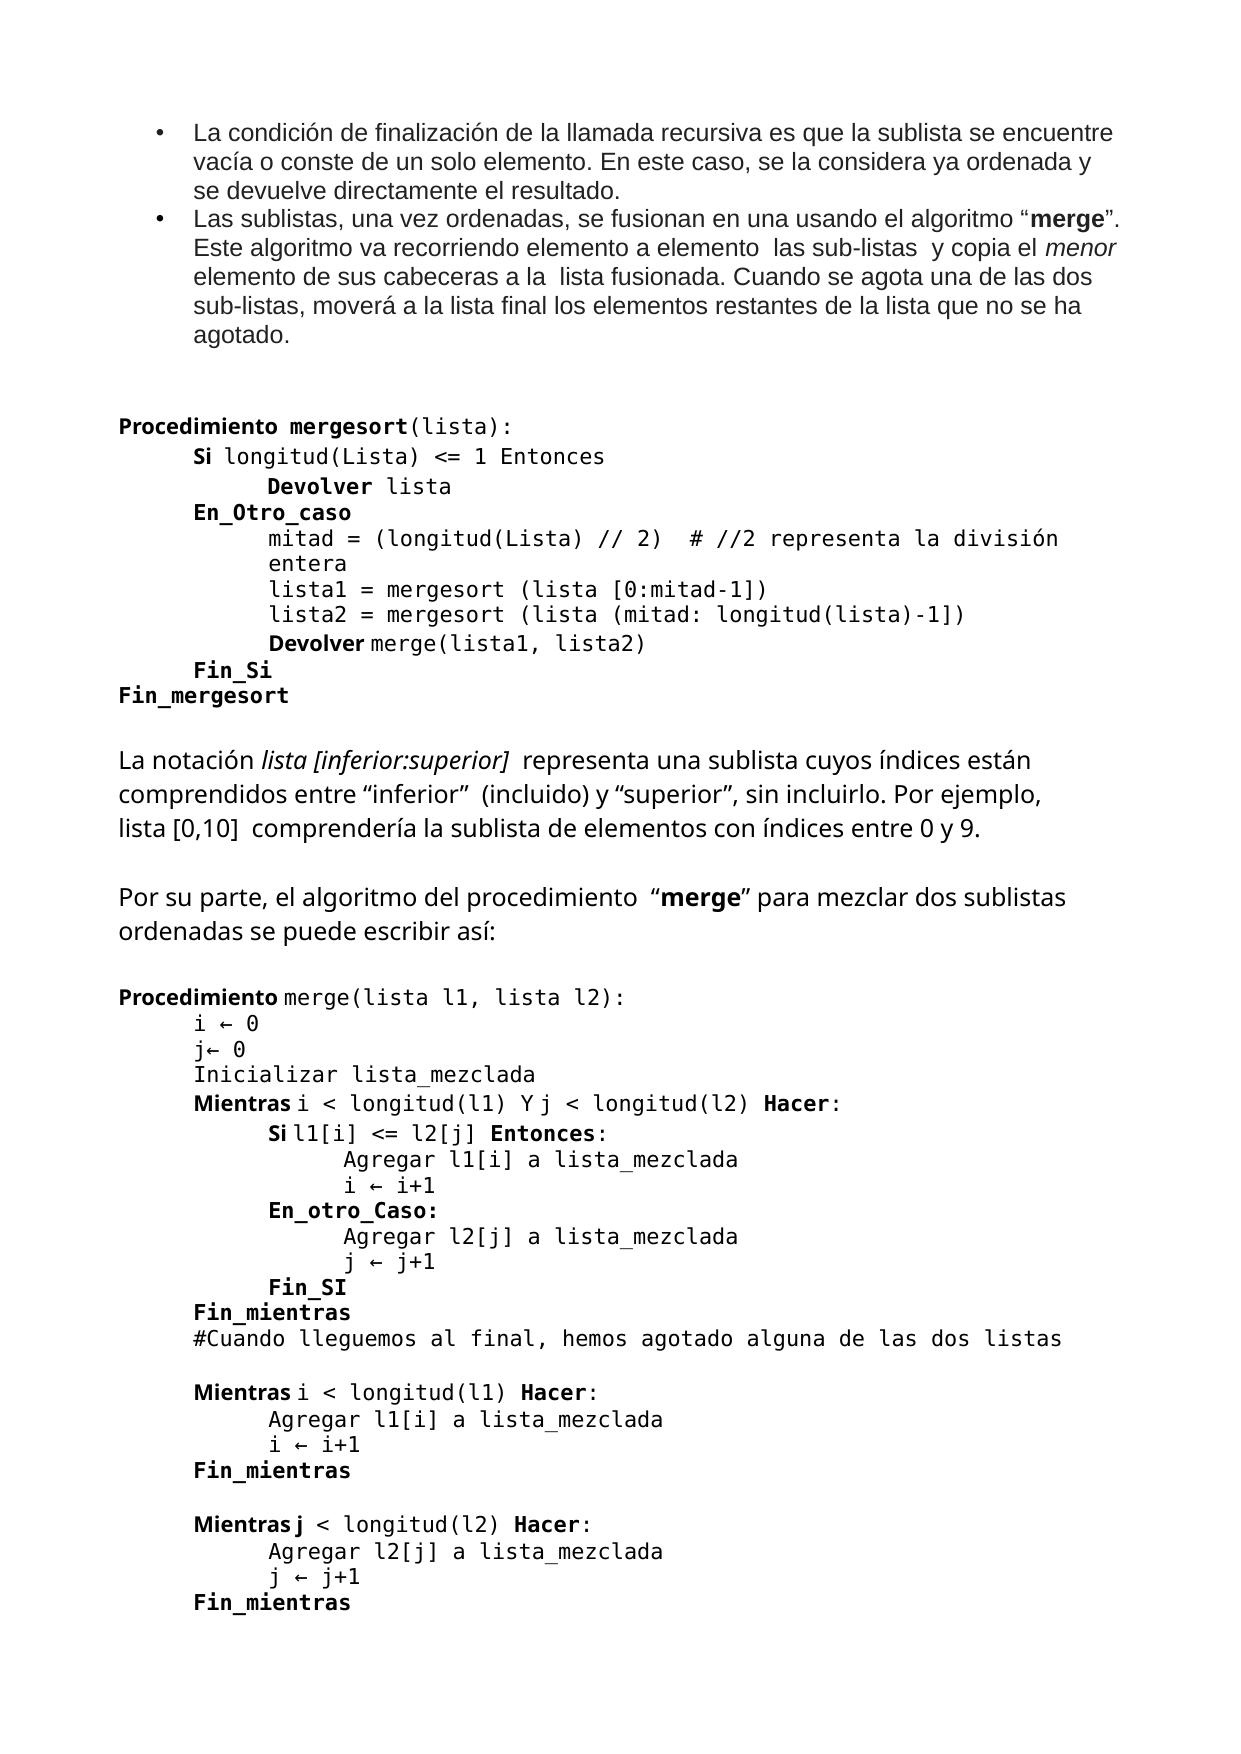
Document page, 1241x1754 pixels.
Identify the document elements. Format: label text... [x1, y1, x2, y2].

text Mientras i < longitud(l1) Y j < longitud(l2) Hacer: [193, 1088, 1122, 1118]
text Por su parte, el algoritmo del procedimiento “merge” para mezclar dos sublistas ordenadas se puede escribir así: [118, 879, 1122, 947]
text i ← i+1 [268, 1432, 1122, 1458]
text Si longitud(Lista) <= 1 Entonces [193, 441, 1122, 471]
text lista [0,10] comprendería la sublista de elementos con índices entre 0 y 9. [118, 811, 1122, 845]
text mitad = (longitud(Lista) // 2) # //2 representa la división entera [268, 526, 1122, 577]
text #Cuando lleguemos al final, hemos agotado alguna de las dos listas [193, 1326, 1122, 1352]
text En_Otro_caso [193, 501, 1122, 526]
text lista2 = mergesort (lista (mitad: longitud(lista)-1]) [268, 603, 1122, 628]
text j ← j+1 [343, 1249, 1122, 1275]
text Fin_mientras [193, 1590, 1122, 1615]
text i ← i+1 [343, 1173, 1122, 1198]
text Mientras j < longitud(l2) Hacer: [193, 1509, 1122, 1539]
text j ← j+1 [268, 1564, 1122, 1590]
text j← 0 [193, 1037, 1122, 1062]
text i ← 0 [193, 1011, 1122, 1037]
text Fin_Si [193, 658, 1122, 683]
text Agregar l1[i] a lista_mezclada [268, 1407, 1122, 1432]
text Procedimiento mergesort(lista): [118, 411, 1122, 441]
text Mientras i < longitud(l1) Hacer: [193, 1377, 1122, 1407]
text En_otro_Caso: [268, 1198, 1122, 1224]
text Inicializar lista_mezclada [193, 1062, 1122, 1088]
text Fin_mientras [193, 1458, 1122, 1483]
text Procedimiento merge(lista l1, lista l2): [118, 981, 1122, 1011]
text Agregar l1[i] a lista_mezclada [343, 1147, 1122, 1173]
text Si l1[i] <= l2[j] Entonces: [268, 1118, 1122, 1147]
text Fin_mergesort [118, 683, 1122, 709]
list Las sublistas, una vez ordenadas, se fusionan en una usando el algoritmo “merge”. Este algoritmo va recorriendo elemento a elemento las sub-listas y copia el menor elemento de sus cabeceras a la lista fusionada. Cuando se agota una de las dos sub-listas, moverá a la lista final los elementos restantes de la lista que no se ha agotado. [156, 204, 1122, 348]
list La condición de finalización de la llamada recursiva es que la sublista se encuentre vacía o conste de un solo elemento. En este caso, se la considera ya ordenada y se devuelve directamente el resultado. [156, 118, 1122, 204]
text La notación lista [inferior:superior] representa una sublista cuyos índices están comprendidos entre “inferior” (incluido) y “superior”, sin incluirlo. Por ejemplo, [118, 743, 1122, 811]
text Fin_SI [268, 1275, 1122, 1301]
text lista1 = mergesort (lista [0:mitad-1]) [268, 577, 1122, 603]
text Devolver lista [193, 471, 1122, 501]
text Agregar l2[j] a lista_mezclada [343, 1224, 1122, 1249]
text Devolver merge(lista1, lista2) [268, 628, 1122, 658]
text Fin_mientras [193, 1301, 1122, 1326]
text Agregar l2[j] a lista_mezclada [268, 1539, 1122, 1564]
